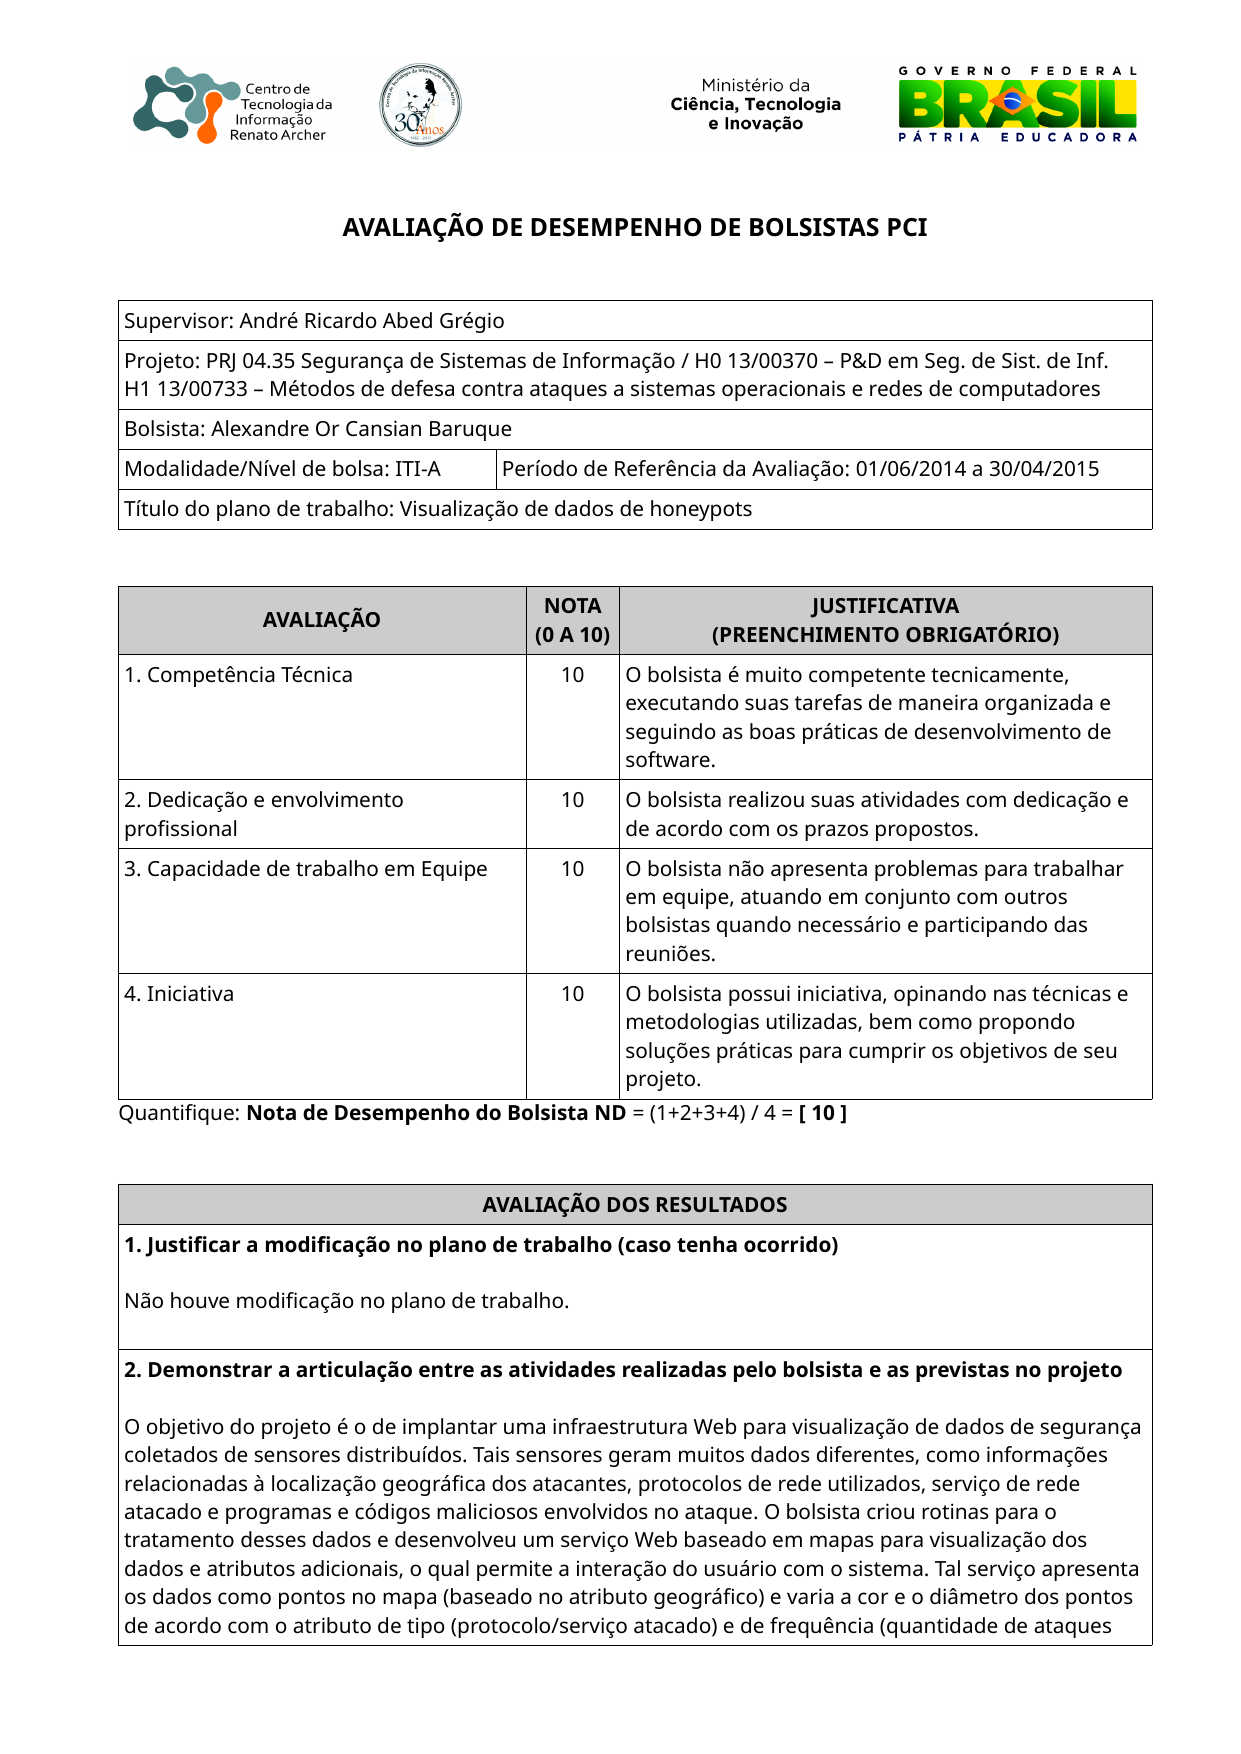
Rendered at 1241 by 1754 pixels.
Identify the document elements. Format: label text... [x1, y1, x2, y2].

table_cell O bolsista é muito competente tecnicamente, executando suas tarefas de maneira organizada e seguindo as boas práticas de desenvolvimento de software. [620, 655, 1152, 779]
table_cell 2. Dedicação e envolvimento profissional [119, 780, 526, 848]
table_cell 4. Iniciativa [119, 974, 526, 1098]
table_cell 2. Demonstrar a articulação entre as atividades realizadas pelo bolsista e as previstas no projeto O objetivo do projeto é o de implantar uma infraestrutura Web para visualização de dados de segurança coletados de sensores distribuídos. Tais sensores geram muitos dados diferentes, como informações relacionadas à localização geográfica dos atacantes, protocolos de rede utilizados, serviço de rede atacado e programas e códigos maliciosos envolvidos no ataque. O bolsista criou rotinas para o tratamento desses dados e desenvolveu um serviço Web baseado em mapas para visualização dos dados e atributos adicionais, o qual permite a interação do usuário com o sistema. Tal serviço apresenta os dados como pontos no mapa (baseado no atributo geográfico) e varia a cor e o diâmetro dos pontos de acordo com o atributo de tipo (protocolo/serviço atacado) e de frequência (quantidade de ataques [119, 1350, 1152, 1645]
table_header JUSTIFICATIVA (PREENCHIMENTO OBRIGATÓRIO) [620, 587, 1152, 654]
table_cell O bolsista não apresenta problemas para trabalhar em equipe, atuando em conjunto com outros bolsistas quando necessário e participando das reuniões. [620, 849, 1152, 973]
table_cell 1. Competência Técnica [119, 655, 526, 779]
text AVALIAÇÃO DE DESEMPENHO DE BOLSISTAS PCI [118, 209, 1152, 243]
table_cell 1. Justificar a modificação no plano de trabalho (caso tenha ocorrido) Não houve modificação no plano de trabalho. [119, 1225, 1152, 1349]
table_cell 10 [527, 849, 619, 973]
table_cell Título do plano de trabalho: Visualização de dados de honeypots [119, 490, 1152, 529]
table_cell Bolsista: Alexandre Or Cansian Baruque [119, 410, 1152, 449]
table_cell O bolsista realizou suas atividades com dedicação e de acordo com os prazos propostos. [620, 780, 1152, 848]
table_cell 10 [527, 974, 619, 1098]
table_cell 3. Capacidade de trabalho em Equipe [119, 849, 526, 973]
table_cell Período de Referência da Avaliação: 01/06/2014 a 30/04/2015 [497, 450, 1152, 489]
table_header AVALIAÇÃO DOS RESULTADOS [119, 1185, 1152, 1224]
table_header AVALIAÇÃO [119, 587, 526, 654]
table_header NOTA (0 A 10) [527, 587, 619, 654]
table_cell 10 [527, 780, 619, 848]
table_cell Modalidade/Nível de bolsa: ITI-A [119, 450, 496, 489]
table_cell Projeto: PRJ 04.35 Segurança de Sistemas de Informação / H0 13/00370 – P&D em Seg. de Sist. de Inf. H1 13/00733 – Métodos de defesa contra ataques a sistemas operacionais e redes de computadores [119, 341, 1152, 409]
table_header Supervisor: André Ricardo Abed Grégio [119, 301, 1152, 340]
text Quantifique: Nota de Desempenho do Bolsista ND = (1+2+3+4) / 4 = [ 10 ] [118, 1100, 1152, 1127]
table_cell 10 [527, 655, 619, 779]
picture [133, 59, 1137, 151]
table_cell O bolsista possui iniciativa, opinando nas técnicas e metodologias utilizadas, bem como propondo soluções práticas para cumprir os objetivos de seu projeto. [620, 974, 1152, 1098]
